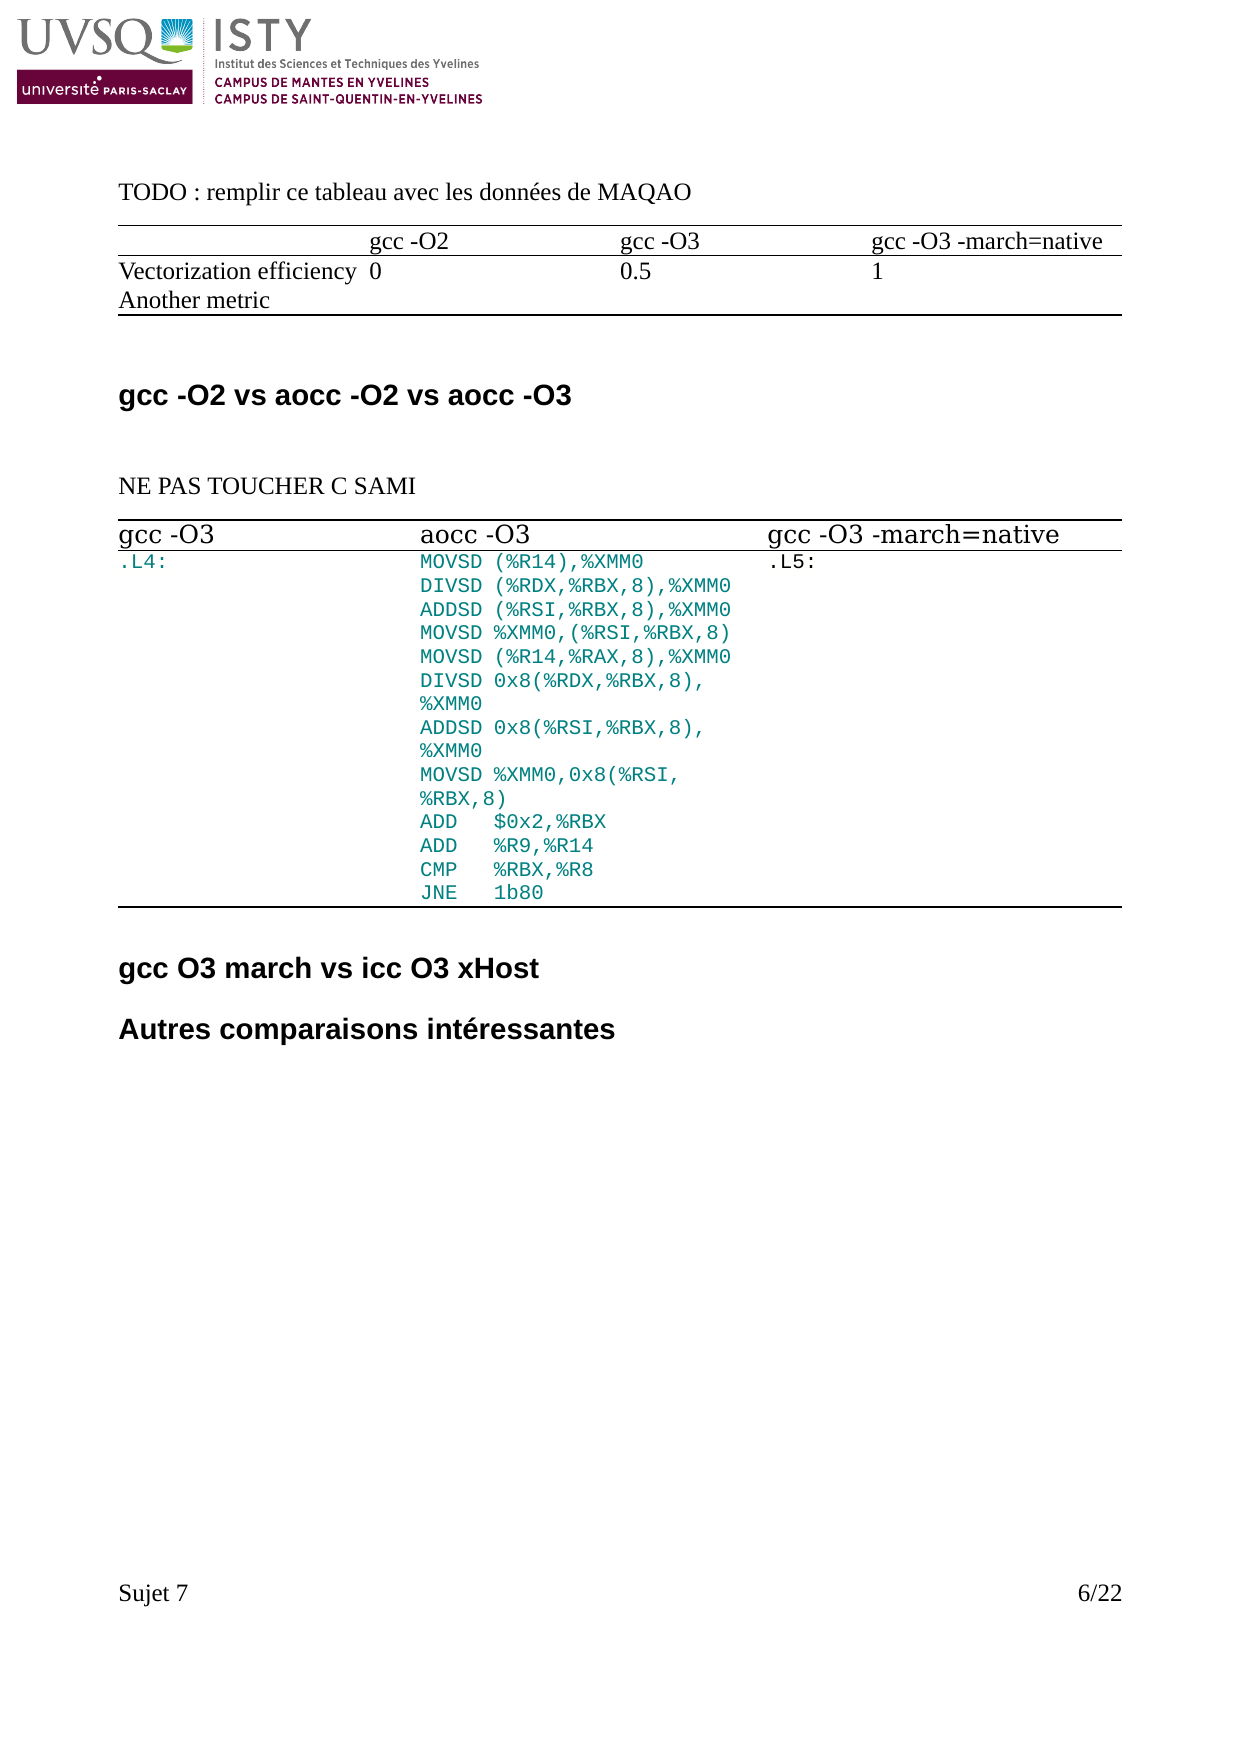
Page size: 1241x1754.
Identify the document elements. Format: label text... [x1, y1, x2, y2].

text TODO : remplir ce tableau avec les données de MAQAO [118, 177, 1122, 206]
table_cell [871, 285, 1122, 314]
table_cell 0 [369, 256, 620, 285]
subtitle gcc -O2 vs aocc -O2 vs aocc -O3 [118, 378, 1122, 411]
table_cell Another metric [118, 285, 369, 314]
table_header gcc -O3 [620, 226, 871, 255]
table_cell 1 [871, 256, 1122, 285]
table_header [118, 226, 369, 255]
subtitle gcc O3 march vs icc O3 xHost [118, 951, 1122, 985]
table_cell [369, 285, 620, 314]
table_header gcc -O2 [369, 226, 620, 255]
table_header aocc -O3 [420, 521, 767, 550]
table_header gcc -O3 -march=native [767, 521, 1122, 550]
table_cell [620, 285, 871, 314]
table_cell 0,5 [620, 256, 871, 285]
table_header gcc -O3 -march=native [871, 226, 1122, 255]
table_cell .L4: [118, 551, 420, 906]
subtitle Autres comparaisons intéressantes [118, 1012, 1122, 1046]
table_cell MOVSD (%R14),%XMM0 DIVSD (%RDX,%RBX,8),%XMM0 ADDSD (%RSI,%RBX,8),%XMM0 MOVSD %XMM0,(%RSI,%RBX,8) MOVSD (%R14,%RAX,8),%XMM0 DIVSD 0x8(%RDX,%RBX,8),%XMM0 ADDSD 0x8(%RSI,%RBX,8),%XMM0 MOVSD %XMM0,0x8(%RSI,%RBX,8) ADD $0x2,%RBX ADD %R9,%R14 CMP %RBX,%R8 JNE 1b80 [420, 551, 767, 906]
text NE PAS TOUCHER C SAMI [118, 471, 1122, 500]
picture [2, 2, 497, 121]
table_cell .L5: [767, 551, 1122, 906]
table_cell Vectorization efficiency [118, 256, 369, 285]
table_header gcc -O3 [118, 521, 420, 550]
